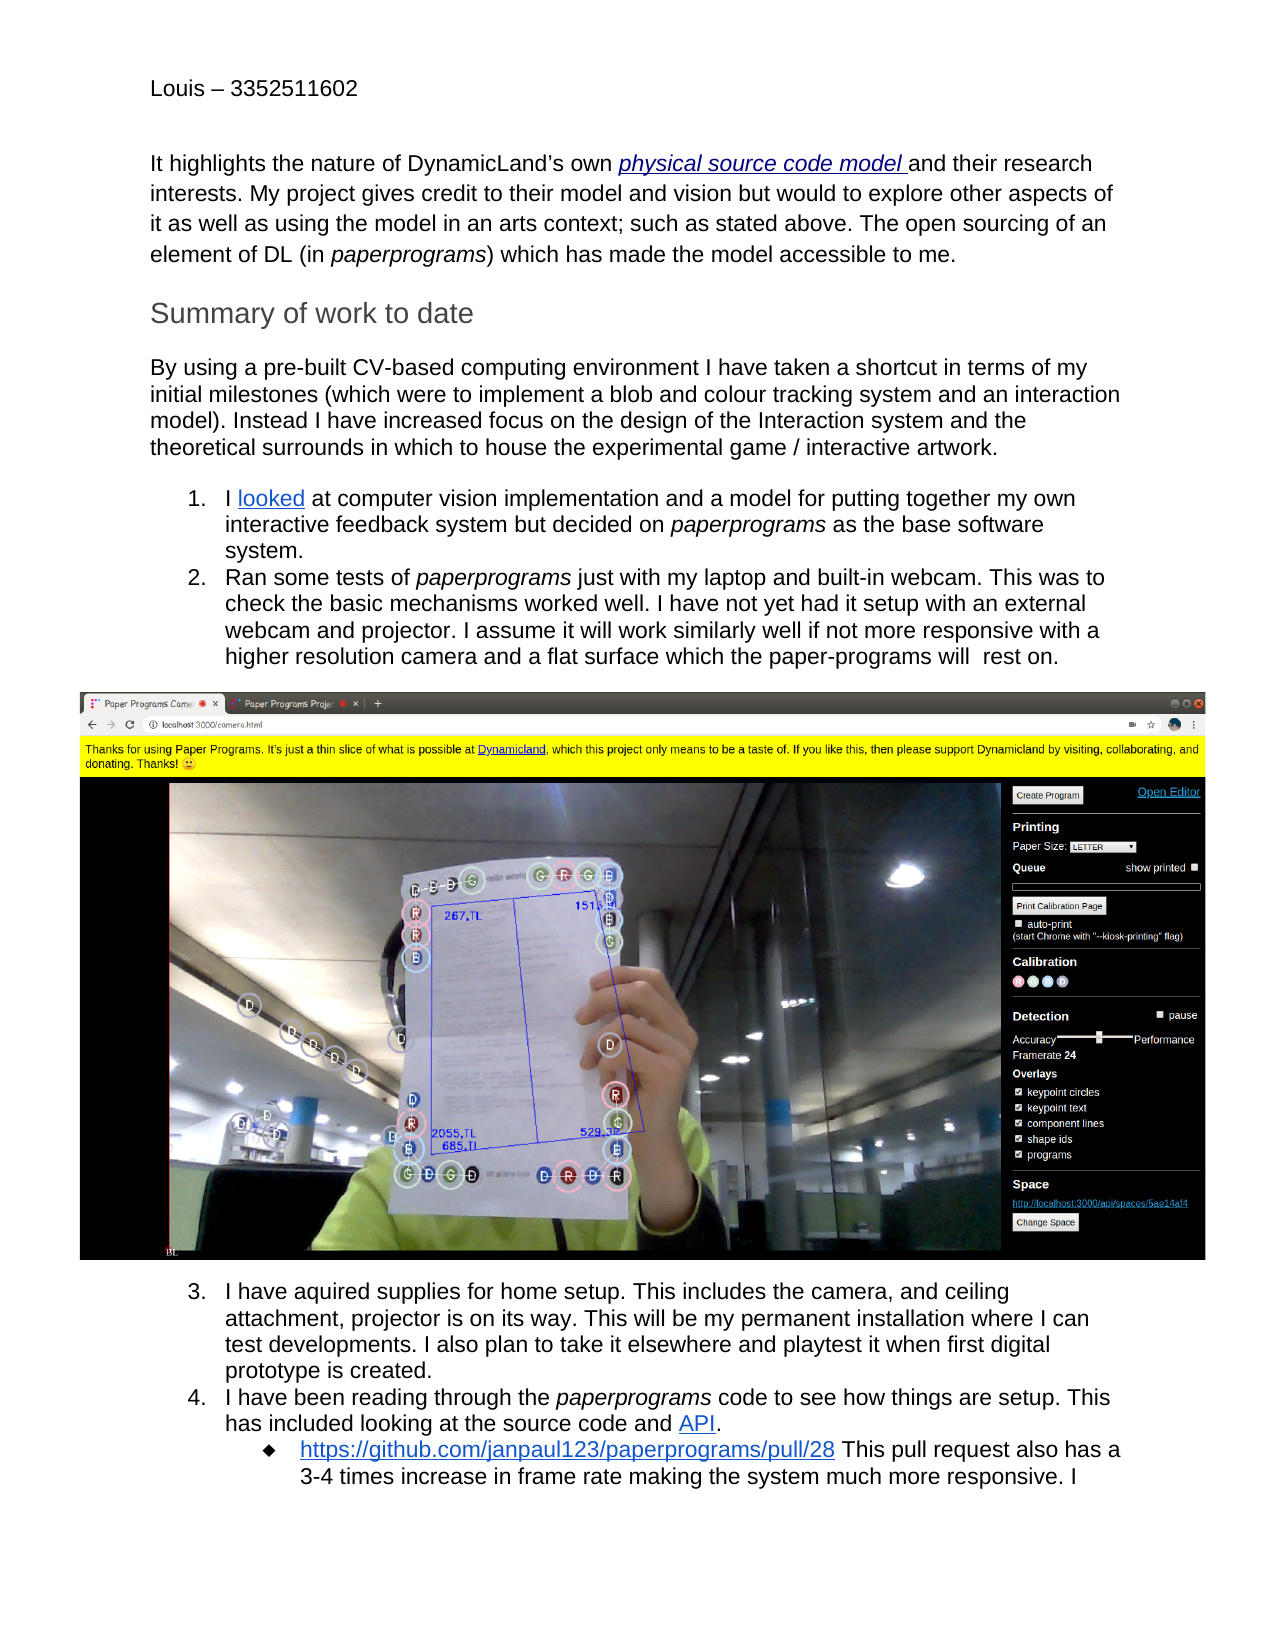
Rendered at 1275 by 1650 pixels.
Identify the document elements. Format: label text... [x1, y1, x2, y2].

list I have been reading through the paperprograms code to see how things are setup. This has included looking at the source code and API. [187, 1384, 1125, 1436]
list [187, 669, 1125, 692]
list https://github.com/janpaul123/paperprograms/pull/28 This pull request also has a 3-4 times increase in frame rate making the system much more responsive. I [262, 1436, 1125, 1489]
text By using a pre-built CV-based computing environment I have taken a shortcut in terms of my initial milestones (which were to implement a blob and colour tracking system and an interaction model). Instead I have increased focus on the design of the Interaction system and the theoretical surrounds in which to house the experimental game / interactive artwork. [150, 354, 1125, 460]
subtitle Summary of work to date [150, 296, 1125, 329]
list Ran some tests of paperprograms just with my laptop and built-in webcam. This was to check the basic mechanisms worked well. I have not yet had it setup with an external webcam and projector. I assume it will work similarly well if not more responsive with a higher resolution camera and a flat surface which the paper-programs will rest on. [187, 564, 1125, 669]
list I looked at computer vision implementation and a model for putting together my own interactive feedback system but decided on paperprograms as the base software system. [187, 485, 1125, 564]
list I have aquired supplies for home setup. This includes the camera, and ceiling attachment, projector is on its way. This will be my permanent installation where I can test developments. I also plan to take it elsewhere and playtest it when first digital prototype is created. [187, 1260, 1125, 1384]
text It highlights the nature of DynamicLand’s own physical source code model and their research interests. My project gives credit to their model and vision but would to explore other aspects of it as well as using the model in an arts context; such as stated above. The open sourcing of an element of DL (in paperprograms) which has made the model accessible to me. [150, 150, 1125, 267]
picture [79, 692, 1206, 1260]
